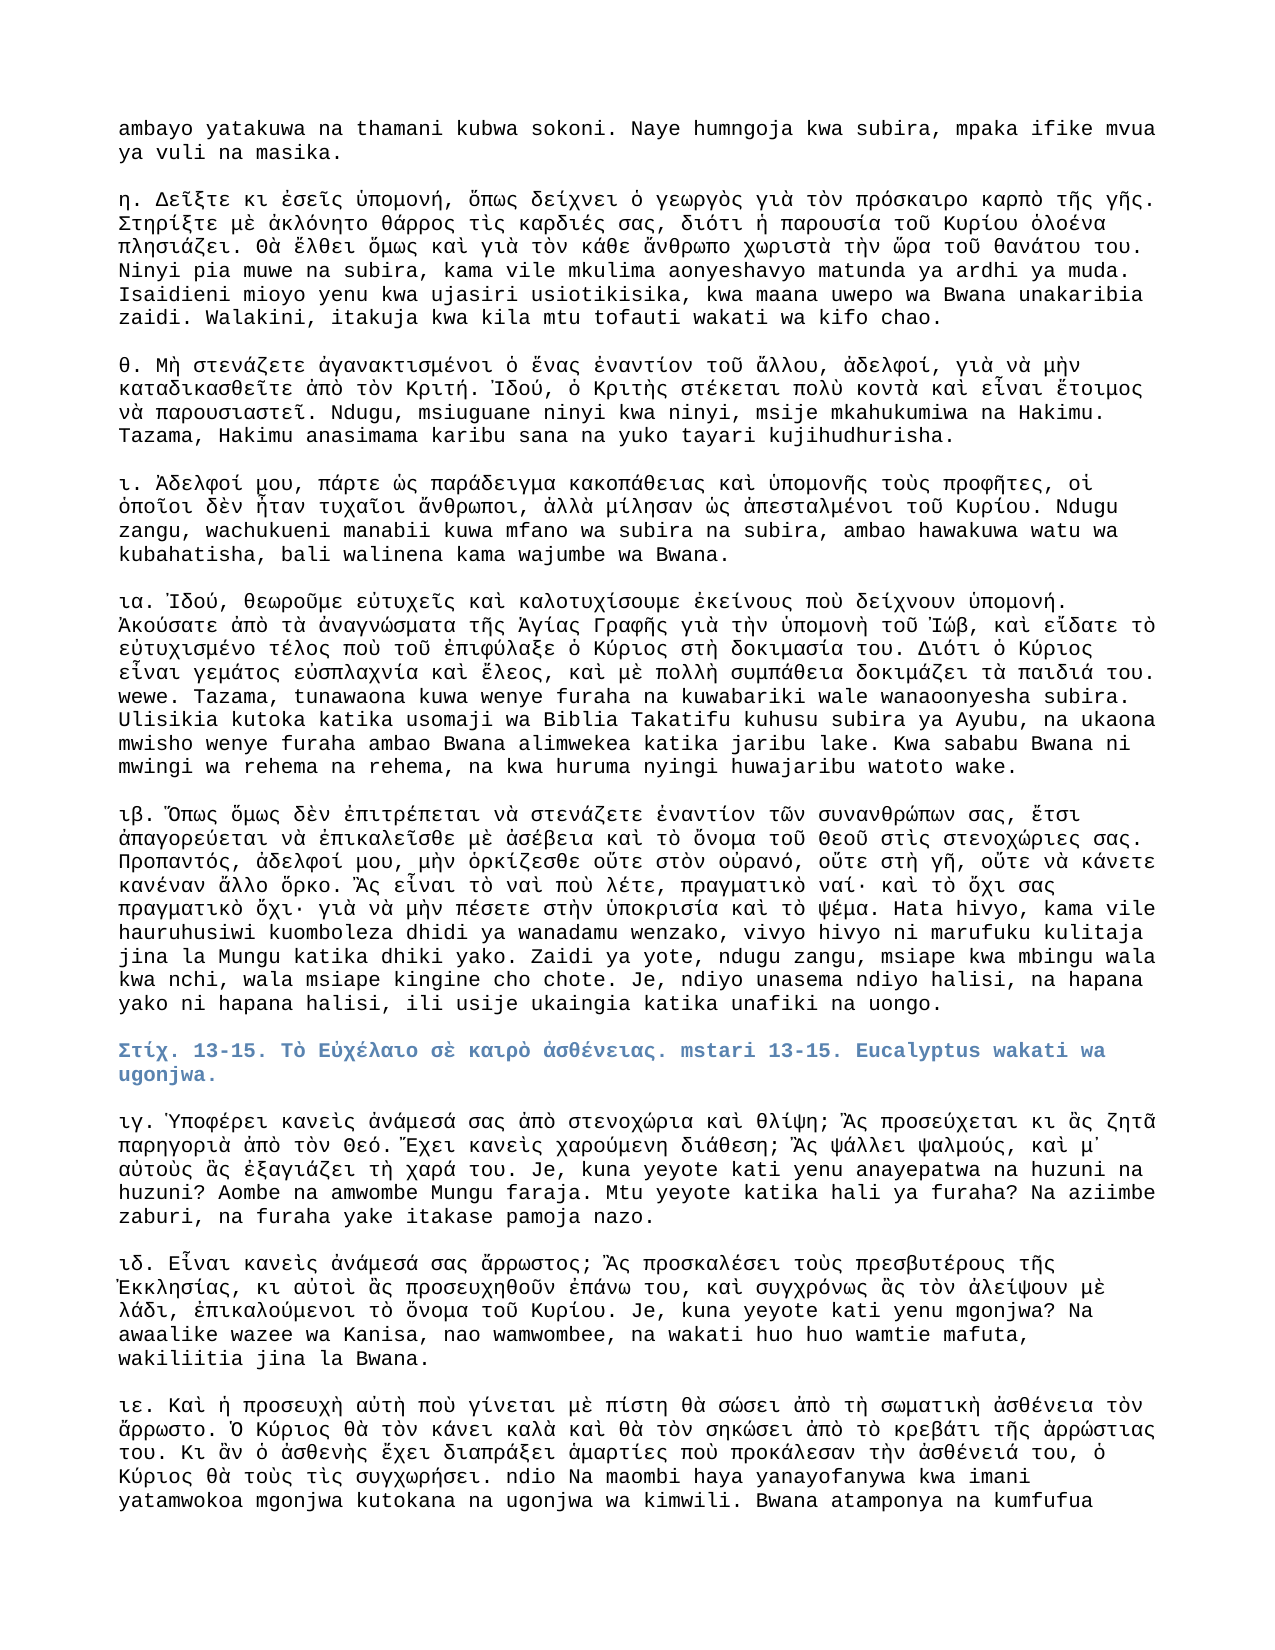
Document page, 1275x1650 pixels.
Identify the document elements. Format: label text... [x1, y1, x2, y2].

text ιε. Καὶ ἡ προσευχὴ αὐτὴ ποὺ γίνεται μὲ πίστη θὰ σώσει ἀπὸ τὴ σωματικὴ ἀσθένεια τὸν ἄρρωστο. Ὁ Κύριος θὰ τὸν κάνει καλὰ καὶ θὰ τὸν σηκώσει ἀπὸ τὸ κρεβάτι τῆς ἀρρώστιας του. Κι ἂν ὁ ἀσθενὴς ἔχει διαπράξει ἁμαρτίες ποὺ προκάλεσαν τὴν ἀσθένειά του, ὁ Κύριος θὰ τοὺς τὶς συγχωρήσει. ndio Na maombi haya yanayofanywa kwa imani yatamwokoa mgonjwa kutokana na ugonjwa wa kimwili. Bwana atamponya na kumfufua [118, 1395, 1157, 1513]
text ι. Ἀδελφοί μου, πάρτε ὡς παράδειγμα κακοπάθειας καὶ ὑπομονῆς τοὺς προφῆτες, οἱ ὁποῖοι δὲν ἦταν τυχαῖοι ἄνθρωποι, ἀλλὰ μίλησαν ὡς ἀπεσταλμένοι τοῦ Κυρίου. Ndugu zangu, wachukueni manabii kuwa mfano wa subira na subira, ambao hawakuwa watu wa kubahatisha, bali walinena kama wajumbe wa Bwana. [118, 473, 1157, 567]
text ιβ. Ὅπως ὅμως δὲν ἐπιτρέπεται νὰ στενάζετε ἐναντίον τῶν συνανθρώπων σας, ἔτσι ἀπαγορεύεται νὰ ἐπικαλεῖσθε μὲ ἀσέβεια καὶ τὸ ὄνομα τοῦ Θεοῦ στὶς στενοχώριες σας. Προπαντός, ἀδελφοί μου, μὴν ὁρκίζεσθε οὔτε στὸν οὐρανό, οὔτε στὴ γῆ, οὔτε νὰ κάνετε κανέναν ἄλλο ὅρκο. Ἂς εἶναι τὸ ναὶ ποὺ λέτε, πραγματικὸ ναί· καὶ τὸ ὄχι σας πραγματικὸ ὄχι· γιὰ νὰ μὴν πέσετε στὴν ὑποκρισία καὶ τὸ ψέμα. Hata hivyo, kama vile hauruhusiwi kuomboleza dhidi ya wanadamu wenzako, vivyo hivyo ni marufuku kulitaja jina la Mungu katika dhiki yako. Zaidi ya yote, ndugu zangu, msiape kwa mbingu wala kwa nchi, wala msiape kingine cho chote. Je, ndiyo unasema ndiyo halisi, na hapana yako ni hapana halisi, ili usije ukaingia katika unafiki na uongo. [118, 804, 1157, 1017]
text η. Δεῖξτε κι ἐσεῖς ὑπομονή, ὅπως δείχνει ὁ γεωργὸς γιὰ τὸν πρόσκαιρο καρπὸ τῆς γῆς. Στηρίξτε μὲ ἀκλόνητο θάρρος τὶς καρδιές σας, διότι ἡ παρουσία τοῦ Κυρίου ὁλοένα πλησιάζει. Θὰ ἔλθει ὅμως καὶ γιὰ τὸν κάθε ἄνθρωπο χωριστὰ τὴν ὥρα τοῦ θανάτου του. Ninyi pia muwe na subira, kama vile mkulima aonyeshavyo matunda ya ardhi ya muda. Isaidieni mioyo yenu kwa ujasiri usiotikisika, kwa maana uwepo wa Bwana unakaribia zaidi. Walakini, itakuja kwa kila mtu tofauti wakati wa kifo chao. [118, 189, 1157, 331]
text ιγ. Ὑποφέρει κανεὶς ἀνάμεσά σας ἀπὸ στενοχώρια καὶ θλίψη; Ἂς προσεύχεται κι ἂς ζητᾶ παρηγοριὰ ἀπὸ τὸν Θεό. Ἔχει κανεὶς χαρούμενη διάθεση; Ἂς ψάλλει ψαλμούς, καὶ μ᾿ αὐτοὺς ἂς ἐξαγιάζει τὴ χαρά του. Je, kuna yeyote kati yenu anayepatwa na huzuni na huzuni? Aombe na amwombe Mungu faraja. Mtu yeyote katika hali ya furaha? Na aziimbe zaburi, na furaha yake itakase pamoja nazo. [118, 1111, 1157, 1229]
text ambayo yatakuwa na thamani kubwa sokoni. Naye humngoja kwa subira, mpaka ifike mvua ya vuli na masika. [118, 118, 1157, 165]
text ια. Ἰδού, θεωροῦμε εὐτυχεῖς καὶ καλοτυχίσουμε ἐκείνους ποὺ δείχνουν ὑπομονή. Ἀκούσατε ἀπὸ τὰ ἀναγνώσματα τῆς Ἁγίας Γραφῆς γιὰ τὴν ὑπομονὴ τοῦ Ἰώβ, καὶ εἴδατε τὸ εὐτυχισμένο τέλος ποὺ τοῦ ἐπιφύλαξε ὁ Κύριος στὴ δοκιμασία του. Διότι ὁ Κύριος εἶναι γεμάτος εὐσπλαχνία καὶ ἔλεος, καὶ μὲ πολλὴ συμπάθεια δοκιμάζει τὰ παιδιά του. wewe. Tazama, tunawaona kuwa wenye furaha na kuwabariki wale wanaoonyesha subira. Ulisikia kutoka katika usomaji wa Biblia Takatifu kuhusu subira ya Ayubu, na ukaona mwisho wenye furaha ambao Bwana alimwekea katika jaribu lake. Kwa sababu Bwana ni mwingi wa rehema na rehema, na kwa huruma nyingi huwajaribu watoto wake. [118, 591, 1157, 780]
text θ. Μὴ στενάζετε ἀγανακτισμένοι ὁ ἕνας ἐναντίον τοῦ ἄλλου, ἀδελφοί, γιὰ νὰ μὴν καταδικασθεῖτε ἀπὸ τὸν Κριτή. Ἰδού, ὁ Κριτὴς στέκεται πολὺ κοντὰ καὶ εἶναι ἕτοιμος νὰ παρουσιαστεῖ. Ndugu, msiuguane ninyi kwa ninyi, msije mkahukumiwa na Hakimu. Tazama, Hakimu anasimama karibu sana na yuko tayari kujihudhurisha. [118, 354, 1157, 449]
text Στίχ. 13-15. Τὸ Εὐχέλαιο σὲ καιρὸ ἀσθένειας. mstari 13-15. Eucalyptus wakati wa ugonjwa. [118, 1040, 1157, 1088]
text ιδ. Εἶναι κανεὶς ἀνάμεσά σας ἄρρωστος; Ἂς προσκαλέσει τοὺς πρεσβυτέρους τῆς Ἐκκλησίας, κι αὐτοὶ ἂς προσευχηθοῦν ἐπάνω του, καὶ συγχρόνως ἂς τὸν ἀλείψουν μὲ λάδι, ἐπικαλούμενοι τὸ ὄνομα τοῦ Κυρίου. Je, kuna yeyote kati yenu mgonjwa? Na awaalike wazee wa Kanisa, nao wamwombee, na wakati huo huo wamtie mafuta, wakiliitia jina la Bwana. [118, 1253, 1157, 1371]
